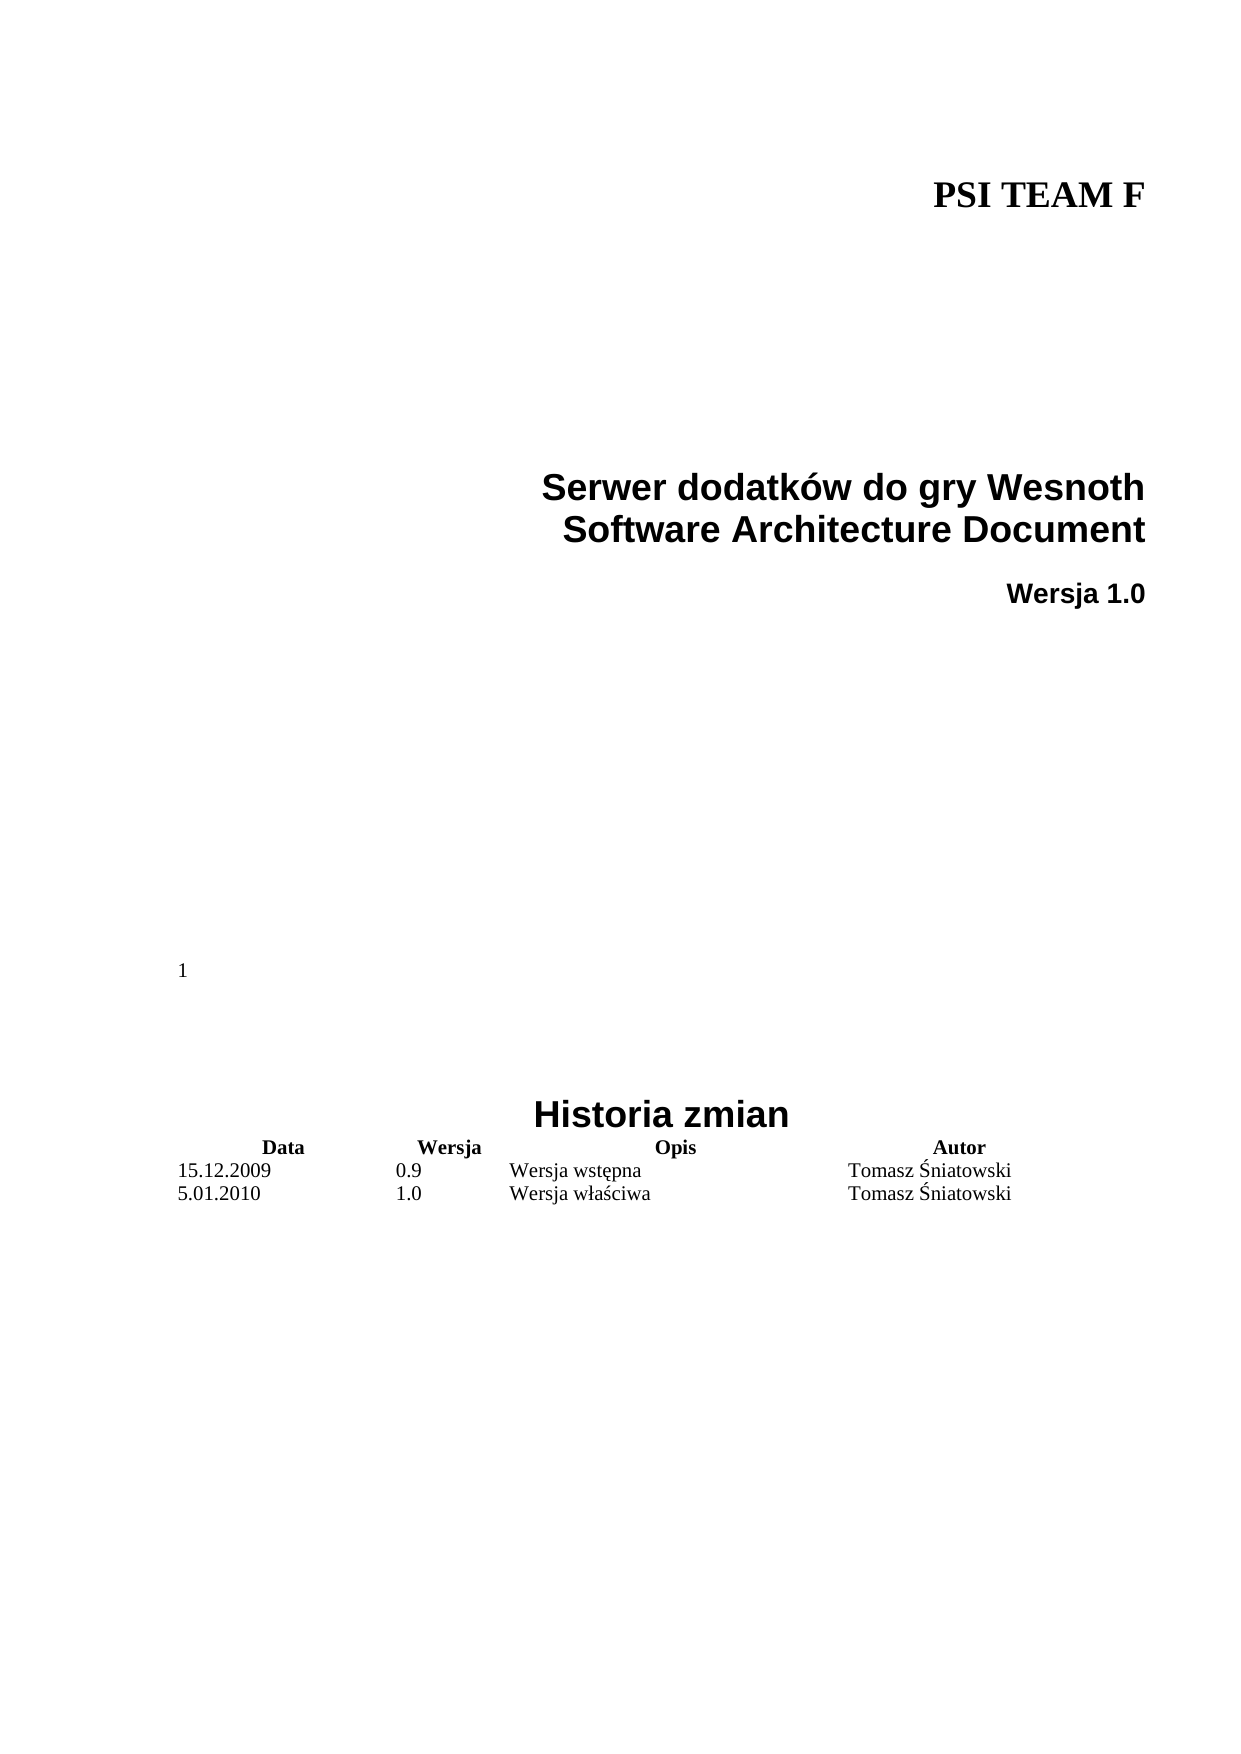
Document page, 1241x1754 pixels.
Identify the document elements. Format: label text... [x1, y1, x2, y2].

text Historia zmian [177, 1094, 533, 1136]
text Historia zmian [789, 1094, 1152, 1136]
text PSI TEAM F [177, 173, 1152, 215]
text Software Architecture Document [177, 508, 562, 550]
text Wersja 1.0 [177, 578, 1006, 609]
text Serwer dodatków do gry Wesnoth [177, 466, 541, 508]
text 1 [194, 958, 1152, 982]
